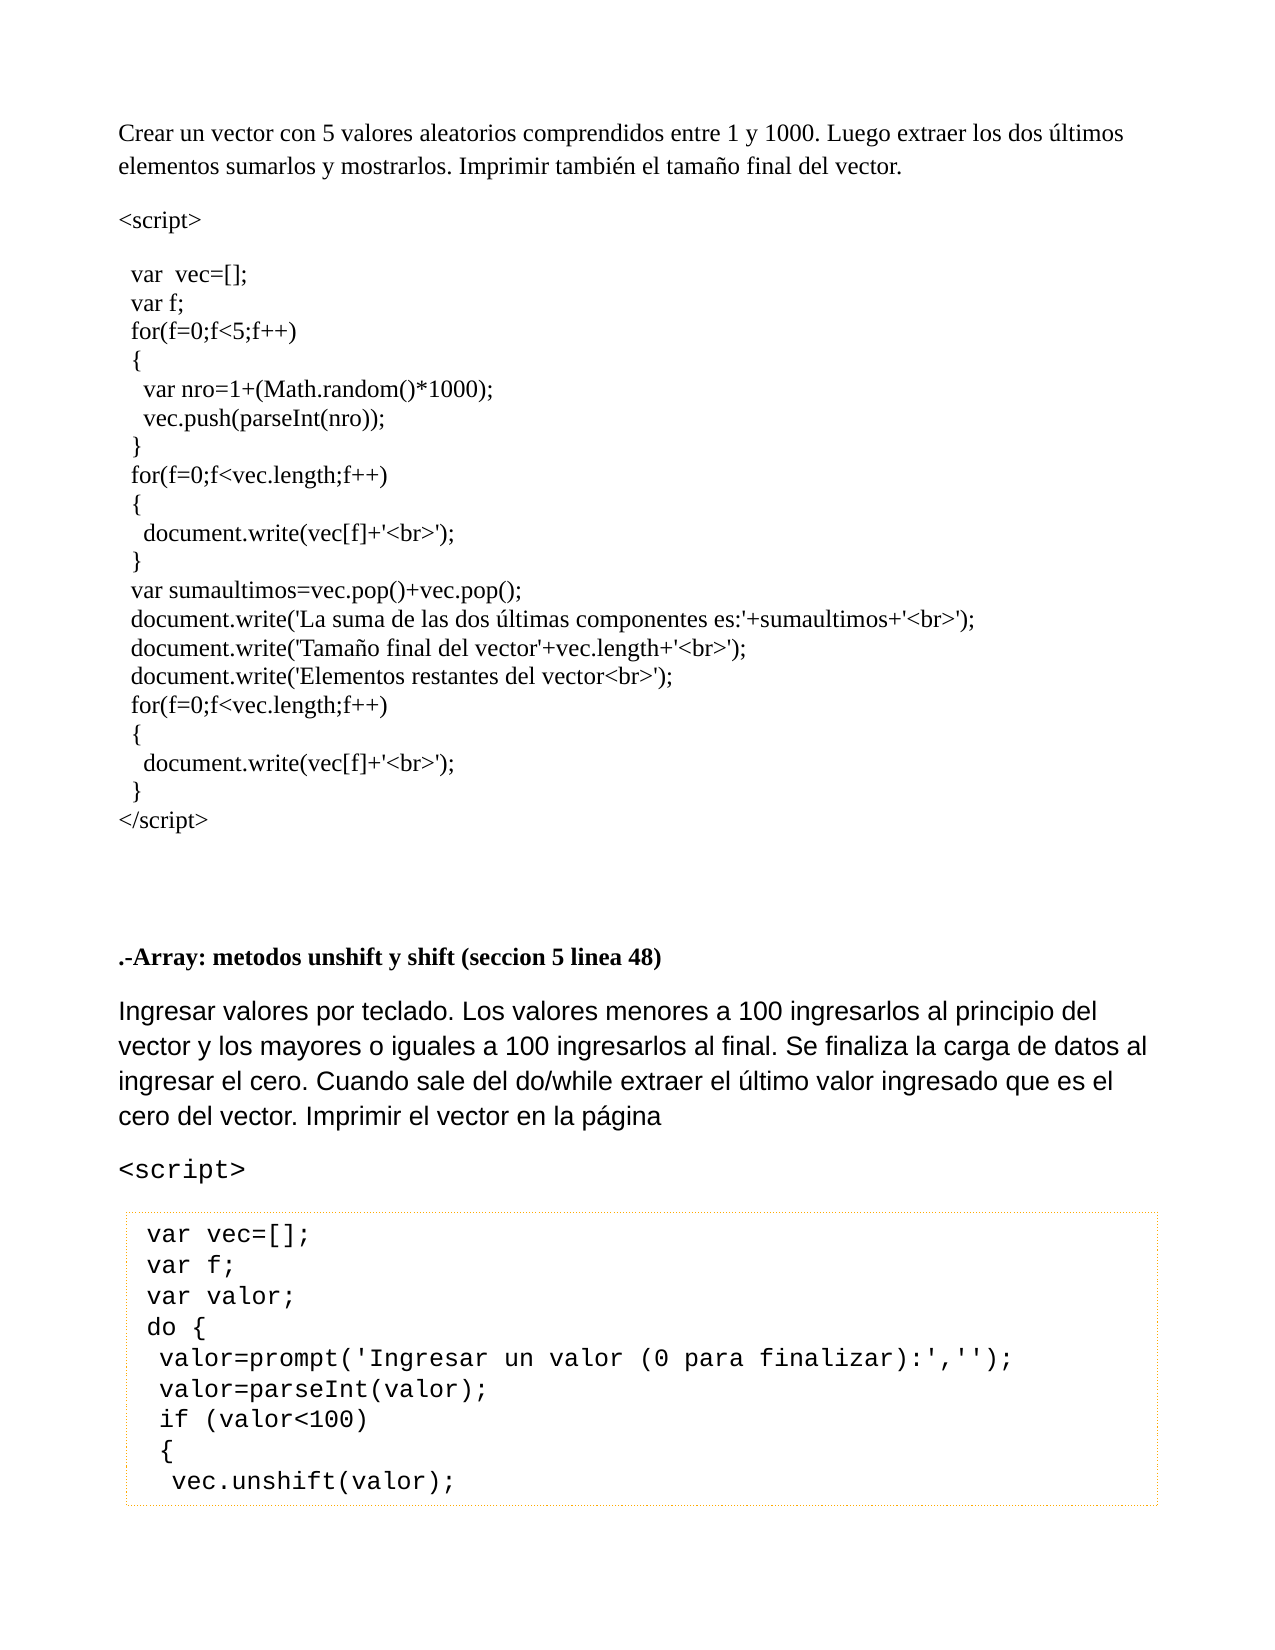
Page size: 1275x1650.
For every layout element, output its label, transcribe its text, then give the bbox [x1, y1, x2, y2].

text var f; [118, 288, 1157, 316]
text document.write('Elementos restantes del vector<br>'); [118, 661, 1157, 690]
text { [126, 1427, 1157, 1458]
text } [118, 431, 1157, 460]
text document.write('La suma de las dos últimas componentes es:'+sumaultimos+'<br>'); [118, 604, 1157, 633]
text var vec=[]; [126, 1212, 1157, 1242]
text document.write('Tamaño final del vector'+vec.length+'<br>'); [118, 633, 1157, 661]
text valor=prompt('Ingresar un valor (0 para finalizar):',''); [126, 1335, 1157, 1366]
text if (valor<100) [126, 1397, 1157, 1427]
text for(f=0;f<vec.length;f++) [118, 690, 1157, 719]
text for(f=0;f<5;f++) [118, 316, 1157, 345]
text valor=parseInt(valor); [126, 1366, 1157, 1397]
text { [118, 719, 1157, 748]
text for(f=0;f<vec.length;f++) [118, 460, 1157, 489]
text do { [126, 1304, 1157, 1335]
text Crear un vector con 5 valores aleatorios comprendidos entre 1 y 1000. Luego extraer los dos últimos elementos sumarlos y mostrarlos. Imprimir también el tamaño final del vector. [118, 118, 1157, 180]
text vec.unshift(valor); [126, 1458, 1157, 1505]
text document.write(vec[f]+'<br>'); [118, 518, 1157, 546]
text vec.push(parseInt(nro)); [118, 403, 1157, 431]
text { [118, 345, 1157, 374]
text .-Array: metodos unshift y shift (seccion 5 linea 48) [118, 942, 1157, 970]
text var sumaultimos=vec.pop()+vec.pop(); [118, 575, 1157, 604]
text document.write(vec[f]+'<br>'); [118, 748, 1157, 776]
text <script> [118, 1156, 1157, 1186]
text </script> [118, 805, 1157, 834]
text var vec=[]; [118, 259, 1157, 288]
text <script> [118, 205, 1157, 234]
text { [118, 489, 1157, 518]
text var f; [126, 1242, 1157, 1273]
text var valor; [126, 1273, 1157, 1304]
text Ingresar valores por teclado. Los valores menores a 100 ingresarlos al principio del vector y los mayores o iguales a 100 ingresarlos al final. Se finaliza la carga de datos al ingresar el cero. Cuando sale del do/while extraer el último valor ingresado que es el cero del vector. Imprimir el vector en la página [118, 995, 1157, 1131]
text } [118, 776, 1157, 805]
text var nro=1+(Math.random()*1000); [118, 374, 1157, 403]
text } [118, 546, 1157, 575]
